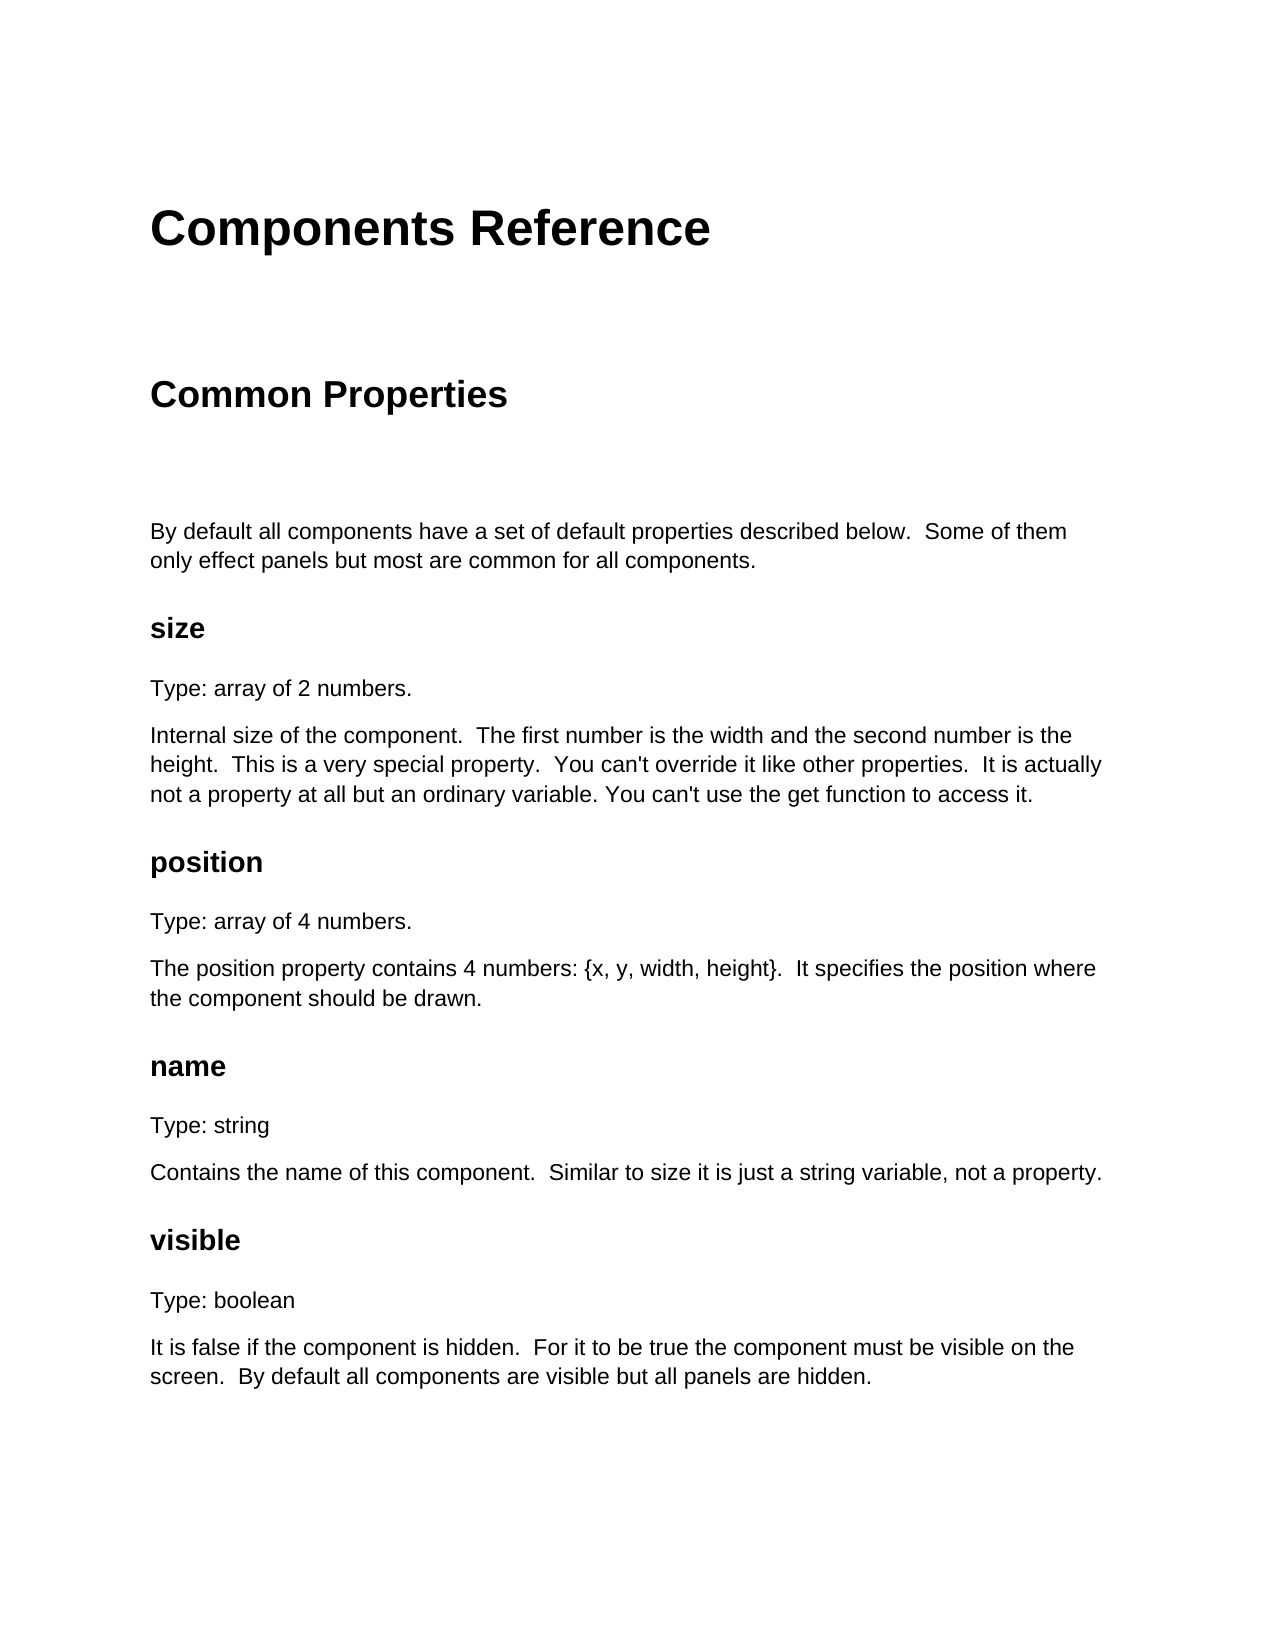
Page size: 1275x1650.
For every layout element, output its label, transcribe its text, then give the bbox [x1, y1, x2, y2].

text Type: string [150, 1113, 1125, 1138]
text Contains the name of this component. Similar to size it is just a string variable, not a property. [150, 1160, 1125, 1186]
text Type: array of 4 numbers. [150, 909, 1125, 934]
subtitle size [150, 612, 1125, 645]
text The position property contains 4 numbers: {x, y, width, height}. It specifies the position where the component should be drawn. [150, 956, 1125, 1011]
subtitle visible [150, 1224, 1125, 1257]
subtitle name [150, 1049, 1125, 1082]
subtitle Components Reference [150, 200, 1125, 256]
subtitle position [150, 846, 1125, 878]
text Type: array of 2 numbers. [150, 676, 1125, 701]
text It is false if the component is hidden. For it to be true the component must be visible on the screen. By default all components are visible but all panels are hidden. [150, 1334, 1125, 1389]
text By default all components have a set of default properties described below. Some of them only effect panels but most are common for all components. [150, 519, 1125, 574]
subtitle Common Properties [150, 374, 1125, 416]
text Internal size of the component. The first number is the width and the second number is the height. This is a very special property. You can't override it like other properties. It is actually not a property at all but an ordinary variable. You can't use the get function to access it. [150, 723, 1125, 807]
text Type: boolean [150, 1287, 1125, 1313]
